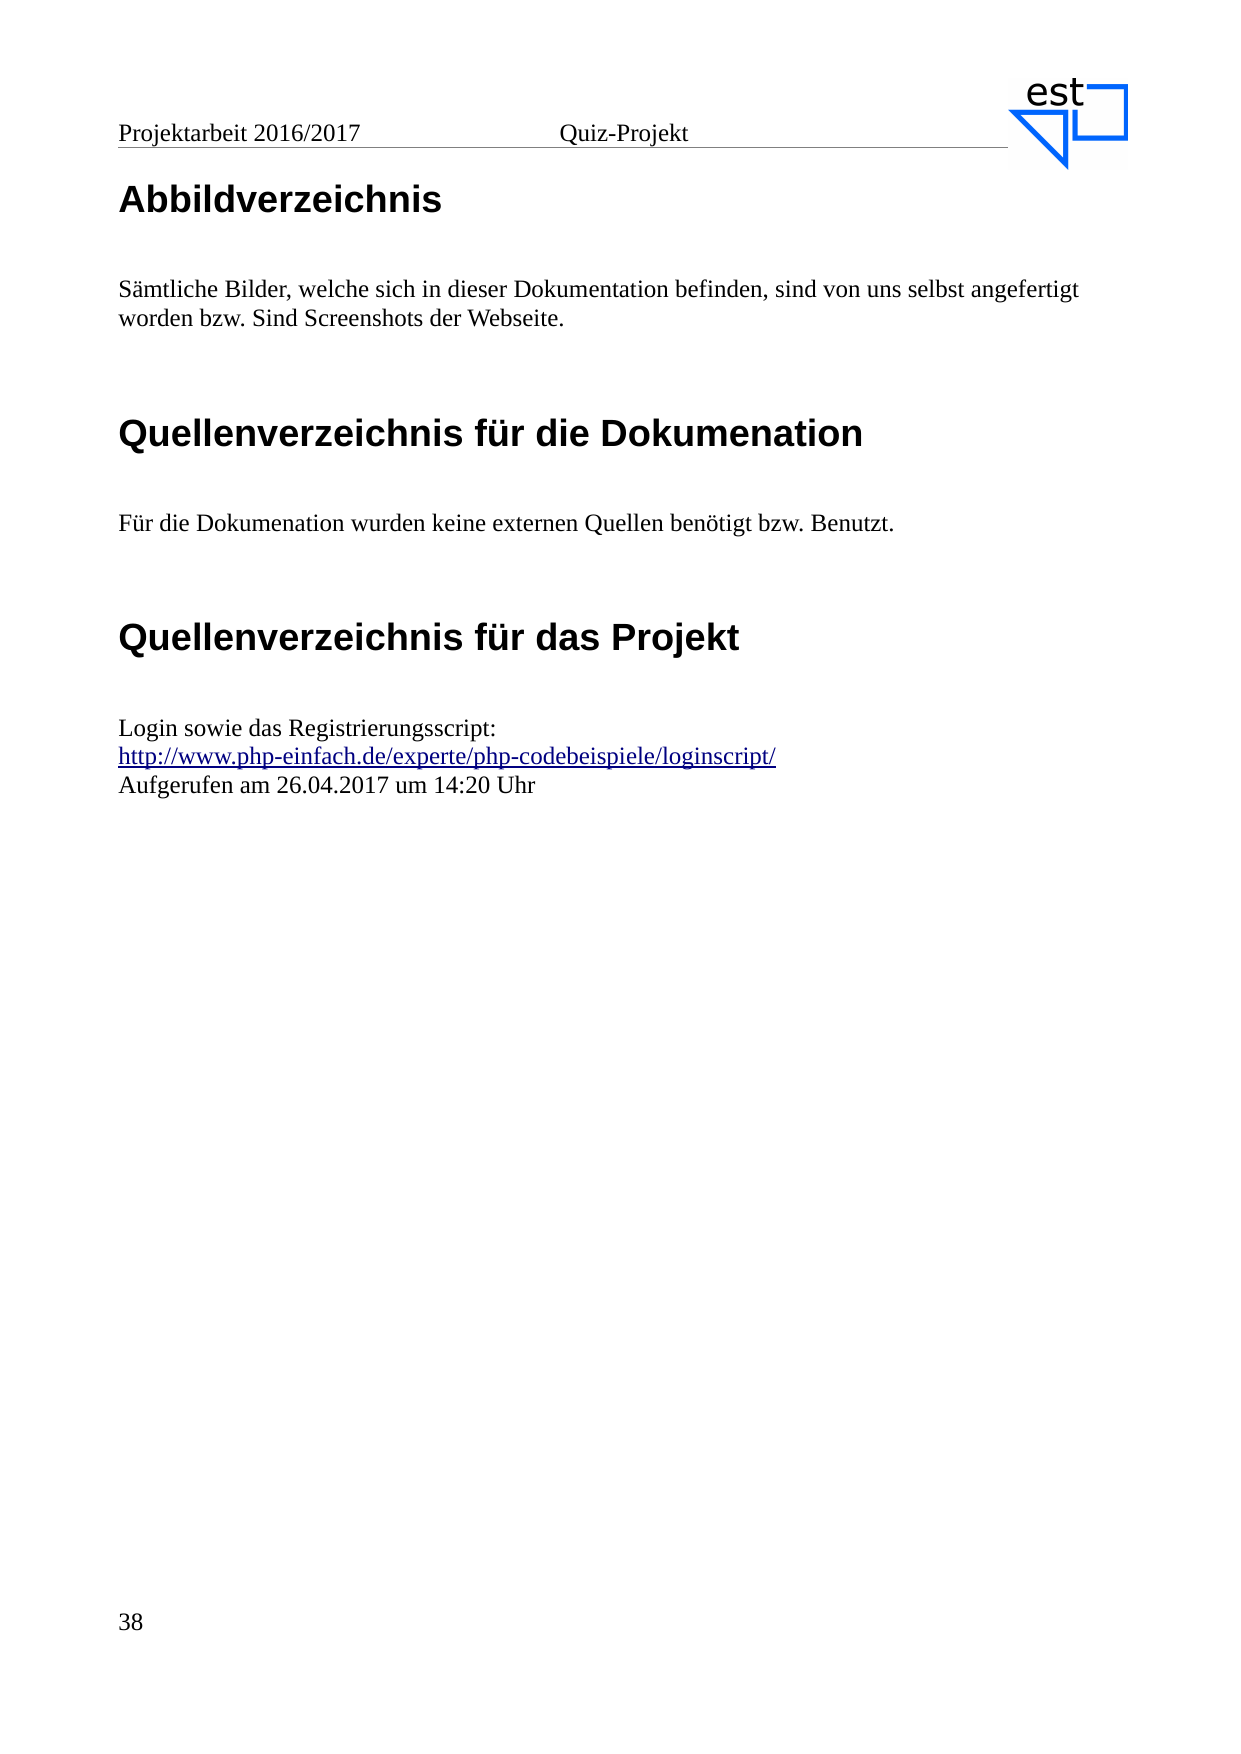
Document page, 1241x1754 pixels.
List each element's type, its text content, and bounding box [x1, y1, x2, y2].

subtitle Abbildverzeichnis [118, 177, 1122, 220]
text Sämtliche Bilder, welche sich in dieser Dokumentation befinden, sind von uns selbst angefertigt worden bzw. Sind Screenshots der Webseite. [118, 274, 1122, 332]
text Für die Dokumenation wurden keine externen Quellen benötigt bzw. Benutzt. [118, 508, 1122, 536]
subtitle Quellenverzeichnis für das Projekt [118, 615, 1122, 659]
text Login sowie das Registrierungsscript: http://www.php-einfach.de/experte/php-codebeispiele/loginscript/ Aufgerufen am 26.04.2017 um 14:20 Uhr [118, 713, 1122, 799]
subtitle Quellenverzeichnis für die Dokumenation [118, 410, 1122, 454]
picture [1008, 78, 1128, 170]
